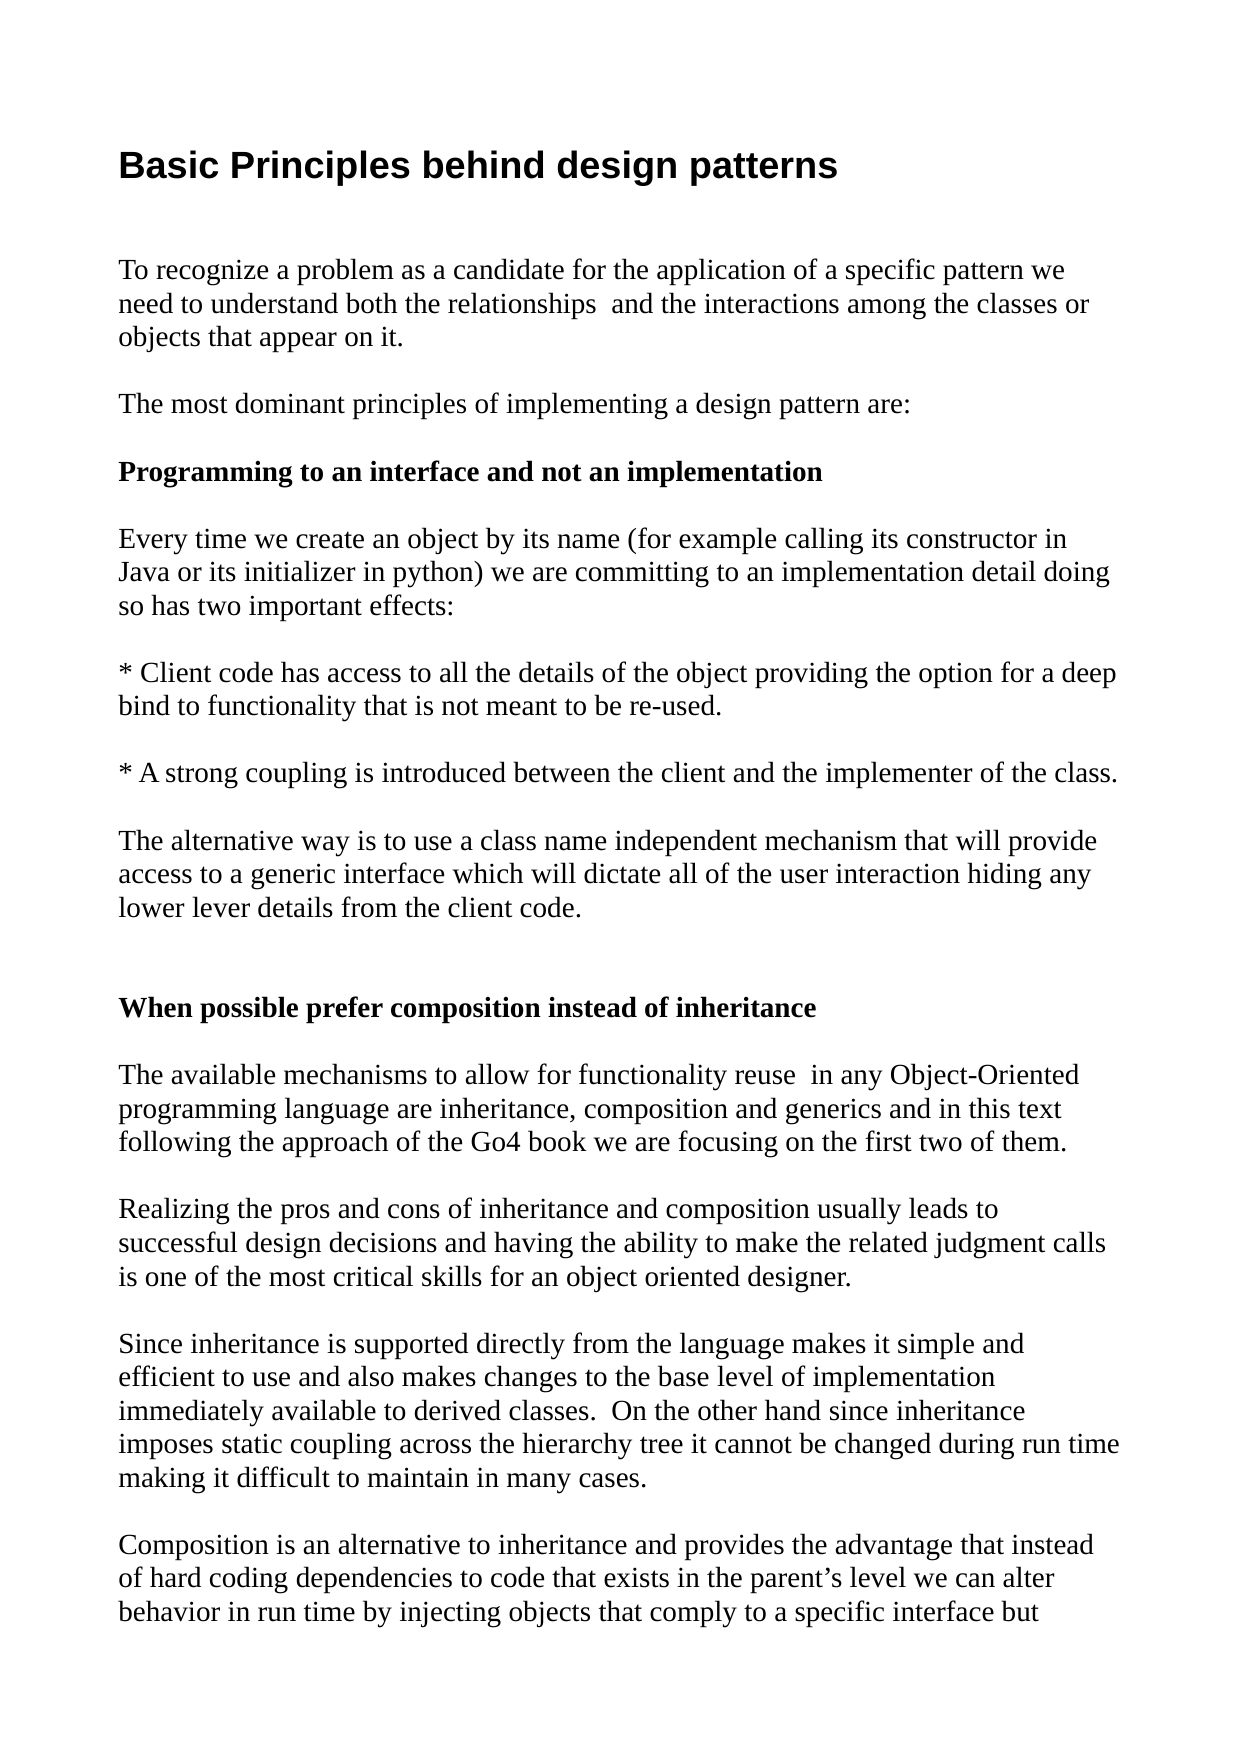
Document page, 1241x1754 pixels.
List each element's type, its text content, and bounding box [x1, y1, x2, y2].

text * A strong coupling is introduced between the client and the implementer of the class. [118, 756, 1122, 789]
text The alternative way is to use a class name independent mechanism that will provide access to a generic interface which will dictate all of the user interaction hiding any lower lever details from the client code. [118, 823, 1122, 923]
text Since inheritance is supported directly from the language makes it simple and efficient to use and also makes changes to the base level of implementation immediately available to derived classes. On the other hand since inheritance imposes static coupling across the hierarchy tree it cannot be changed during run time making it difficult to maintain in many cases. [118, 1326, 1122, 1493]
subtitle Basic Principles behind design patterns [118, 143, 1122, 187]
text * Client code has access to all the details of the object providing the option for a deep bind to functionality that is not meant to be re-used. [118, 655, 1122, 722]
text To recognize a problem as a candidate for the application of a specific pattern we need to understand both the relationships and the interactions among the classes or objects that appear on it. [118, 252, 1122, 353]
text When possible prefer composition instead of inheritance [118, 990, 1122, 1024]
text Realizing the pros and cons of inheritance and composition usually leads to successful design decisions and having the ability to make the related judgment calls is one of the most critical skills for an object oriented designer. [118, 1192, 1122, 1292]
text The most dominant principles of implementing a design pattern are: [118, 387, 1122, 420]
text The available mechanisms to allow for functionality reuse in any Object-Oriented programming language are inheritance, composition and generics and in this text following the approach of the Go4 book we are focusing on the first two of them. [118, 1057, 1122, 1158]
text Every time we create an object by its name (for example calling its constructor in Java or its initializer in python) we are committing to an implementation detail doing so has two important effects: [118, 521, 1122, 621]
text Programming to an interface and not an implementation [118, 454, 1122, 487]
text Composition is an alternative to inheritance and provides the advantage that instead of hard coding dependencies to code that exists in the parent’s level we can alter behavior in run time by injecting objects that comply to a specific interface but [118, 1527, 1122, 1628]
